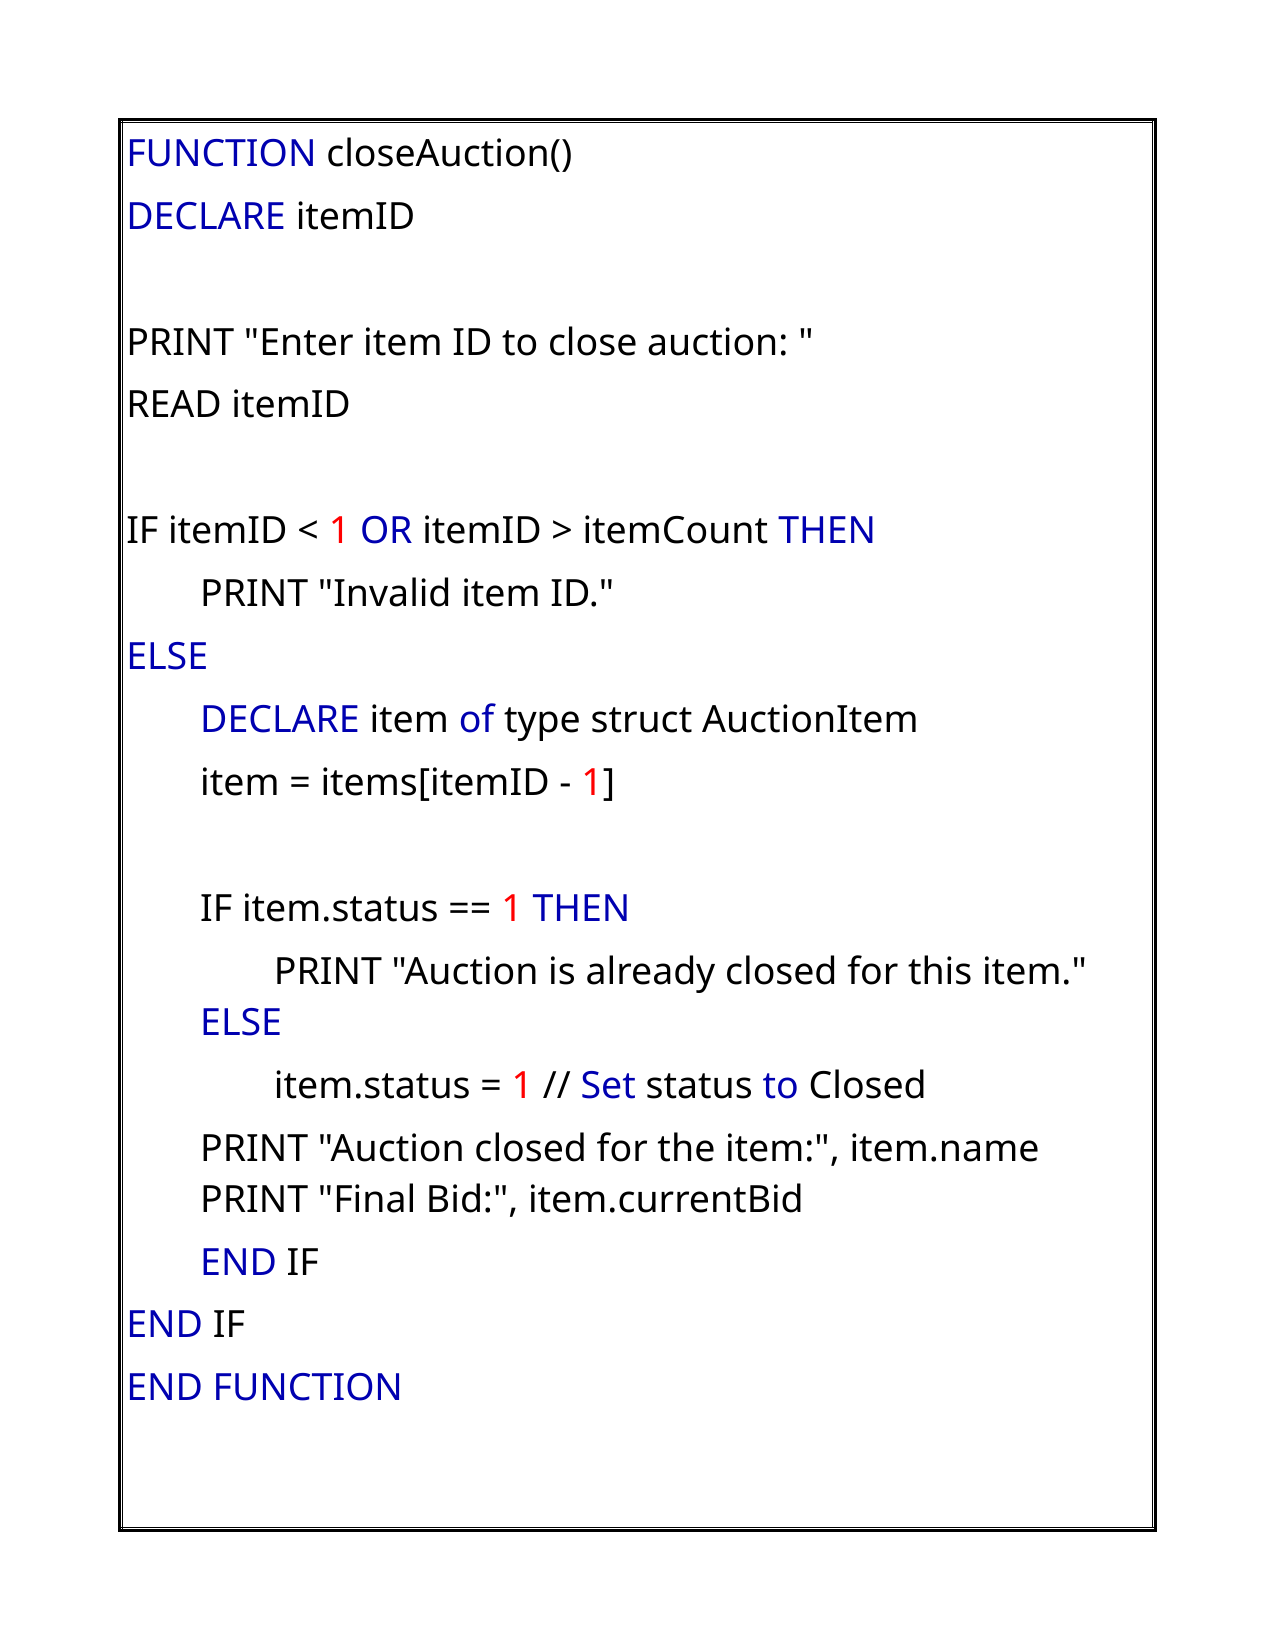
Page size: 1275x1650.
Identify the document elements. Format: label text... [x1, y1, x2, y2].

text ELSE [126, 629, 1149, 680]
text PRINT "Auction closed for the item:", item.name PRINT "Final Bid:", item.currentBid [126, 1121, 1149, 1223]
text item = items[itemID - 1] [126, 755, 1149, 806]
text DECLARE itemID [126, 189, 1149, 240]
text IF itemID < 1 OR itemID > itemCount THEN [126, 503, 1149, 554]
text READ itemID [126, 378, 1149, 429]
text item.status = 1 // Set status to Closed [126, 1058, 1149, 1109]
text END FUNCTION [126, 1361, 1149, 1412]
text DECLARE item of type struct AuctionItem [126, 692, 1149, 743]
text IF item.status == 1 THEN [126, 881, 1149, 932]
text PRINT "Enter item ID to close auction: " [126, 315, 1149, 366]
text FUNCTION closeAuction() [126, 126, 1149, 177]
text PRINT "Auction is already closed for this item." ELSE [126, 944, 1149, 1046]
text PRINT "Invalid item ID." [126, 566, 1149, 617]
text END IF [126, 1298, 1149, 1349]
text END IF [126, 1235, 1149, 1286]
